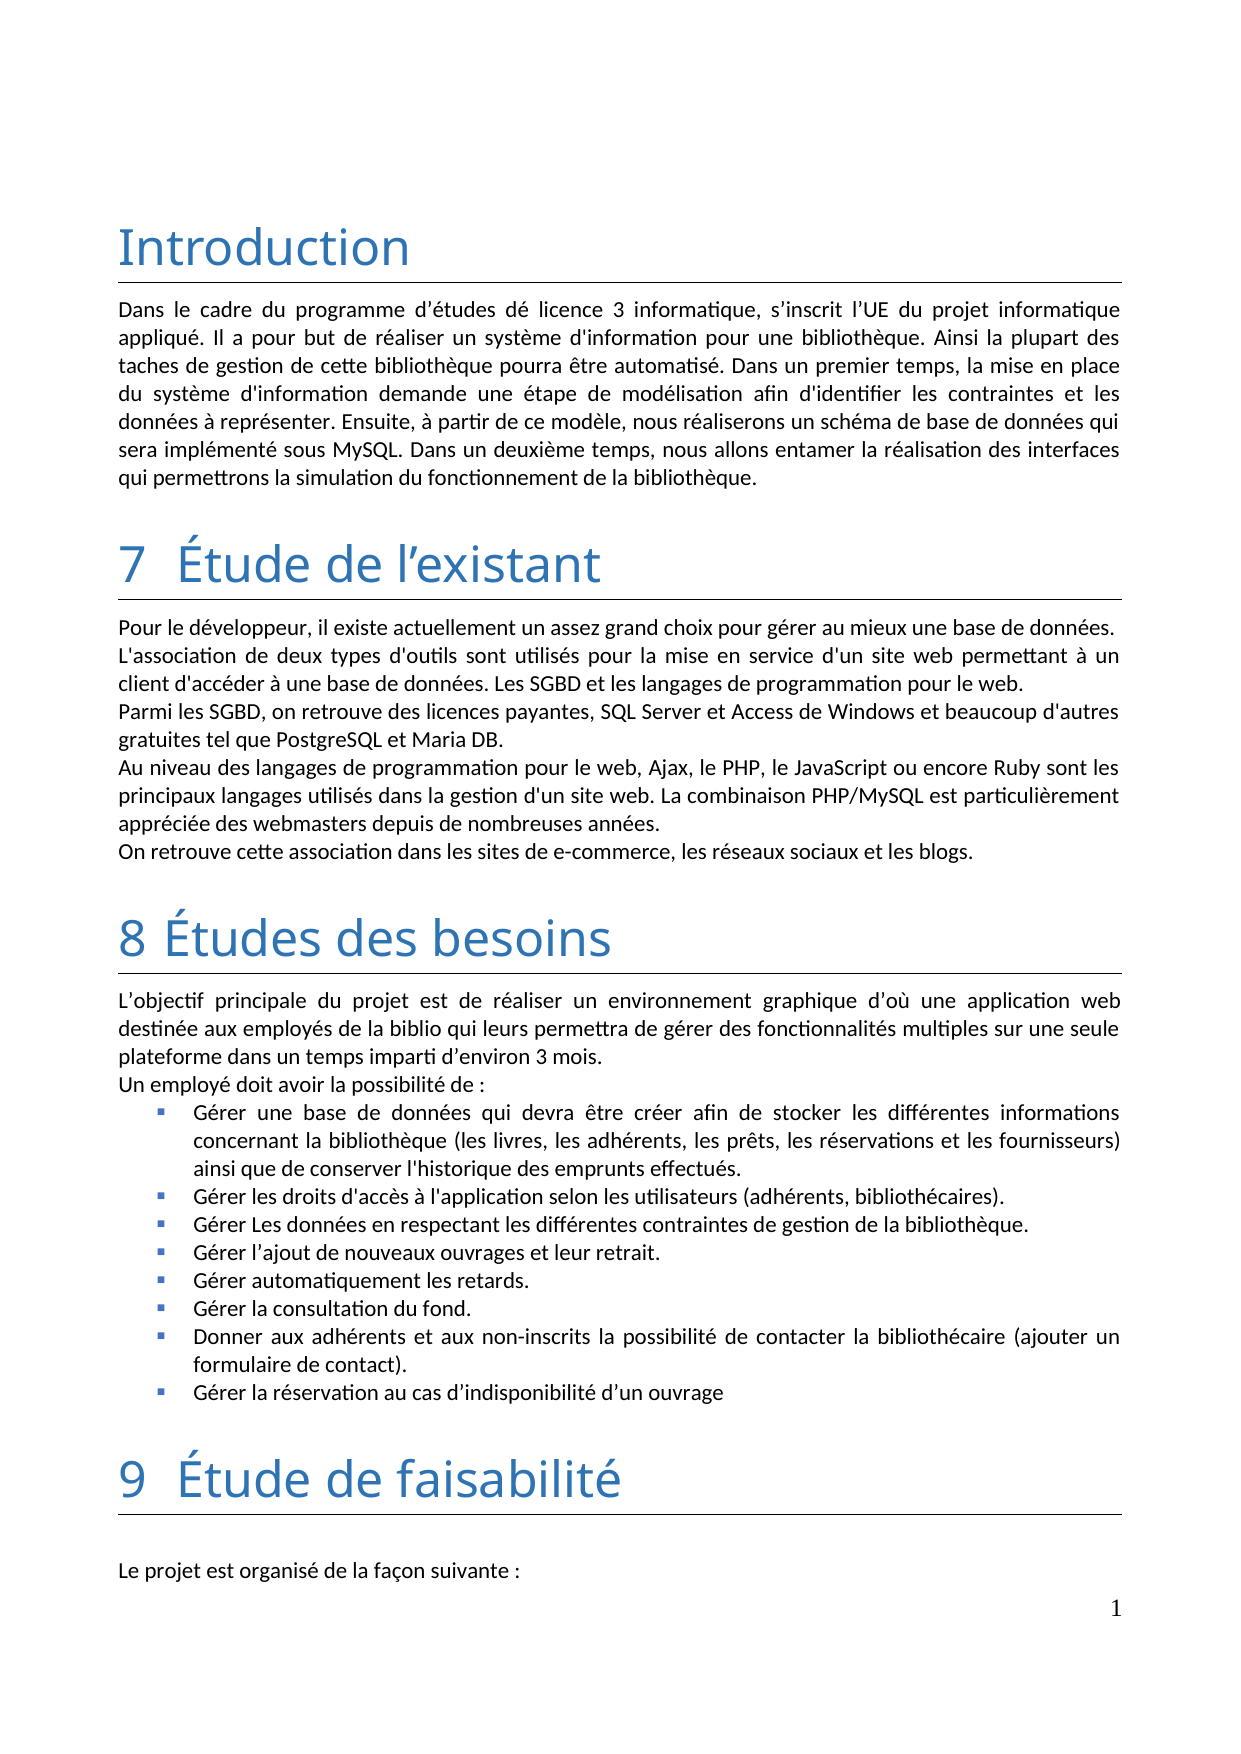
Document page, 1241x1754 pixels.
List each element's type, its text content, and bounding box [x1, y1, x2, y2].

text Pour le développeur, il existe actuellement un assez grand choix pour gérer au mieux une base de données. [118, 613, 1122, 641]
list Gérer la réservation au cas d’indisponibilité d’un ouvrage [156, 1378, 1122, 1407]
text L'association de deux types d'outils sont utilisés pour la mise en service d'un site web permettant à un client d'accéder à une base de données. Les SGBD et les langages de programmation pour le web. [118, 641, 1122, 697]
subtitle Études des besoins [118, 902, 1122, 973]
list Gérer Les données en respectant les différentes contraintes de gestion de la bibliothèque. [156, 1210, 1122, 1238]
subtitle Étude de faisabilité [118, 1444, 1122, 1514]
text Dans le cadre du programme d’études dé licence 3 informatique, s’inscrit l’UE du projet informatique appliqué. Il a pour but de réaliser un système d'information pour une bibliothèque. Ainsi la plupart des taches de gestion de cette bibliothèque pourra être automatisé. Dans un premier temps, la mise en place du système d'information demande une étape de modélisation afin d'identifier les contraintes et les données à représenter. Ensuite, à partir de ce modèle, nous réaliserons un schéma de base de données qui sera implémenté sous MySQL. Dans un deuxième temps, nous allons entamer la réalisation des interfaces qui permettrons la simulation du fonctionnement de la bibliothèque. [118, 295, 1122, 492]
text On retrouve cette association dans les sites de e-commerce, les réseaux sociaux et les blogs. [118, 837, 1122, 865]
list Donner aux adhérents et aux non-inscrits la possibilité de contacter la bibliothécaire (ajouter un formulaire de contact). [156, 1322, 1122, 1378]
text Un employé doit avoir la possibilité de : [118, 1070, 1122, 1098]
text Parmi les SGBD, on retrouve des licences payantes, SQL Server et Access de Windows et beaucoup d'autres gratuites tel que PostgreSQL et Maria DB. [118, 697, 1122, 753]
list Gérer une base de données qui devra être créer afin de stocker les différentes informations concernant la bibliothèque (les livres, les adhérents, les prêts, les réservations et les fournisseurs) ainsi que de conserver l'historique des emprunts effectués. [156, 1098, 1122, 1182]
list Gérer l’ajout de nouveaux ouvrages et leur retrait. [156, 1238, 1122, 1266]
text Le projet est organisé de la façon suivante : [118, 1556, 1122, 1584]
list Gérer automatiquement les retards. [156, 1266, 1122, 1294]
text L’objectif principale du projet est de réaliser un environnement graphique d’où une application web destinée aux employés de la biblio qui leurs permettra de gérer des fonctionnalités multiples sur une seule plateforme dans un temps imparti d’environ 3 mois. [118, 986, 1122, 1070]
list Gérer la consultation du fond. [156, 1294, 1122, 1322]
list Gérer les droits d'accès à l'application selon les utilisateurs (adhérents, bibliothécaires). [156, 1182, 1122, 1210]
subtitle Introduction [118, 212, 1122, 282]
subtitle Étude de l’existant [118, 529, 1122, 599]
text Au niveau des langages de programmation pour le web, Ajax, le PHP, le JavaScript ou encore Ruby sont les principaux langages utilisés dans la gestion d'un site web. La combinaison PHP/MySQL est particulièrement appréciée des webmasters depuis de nombreuses années. [118, 753, 1122, 837]
